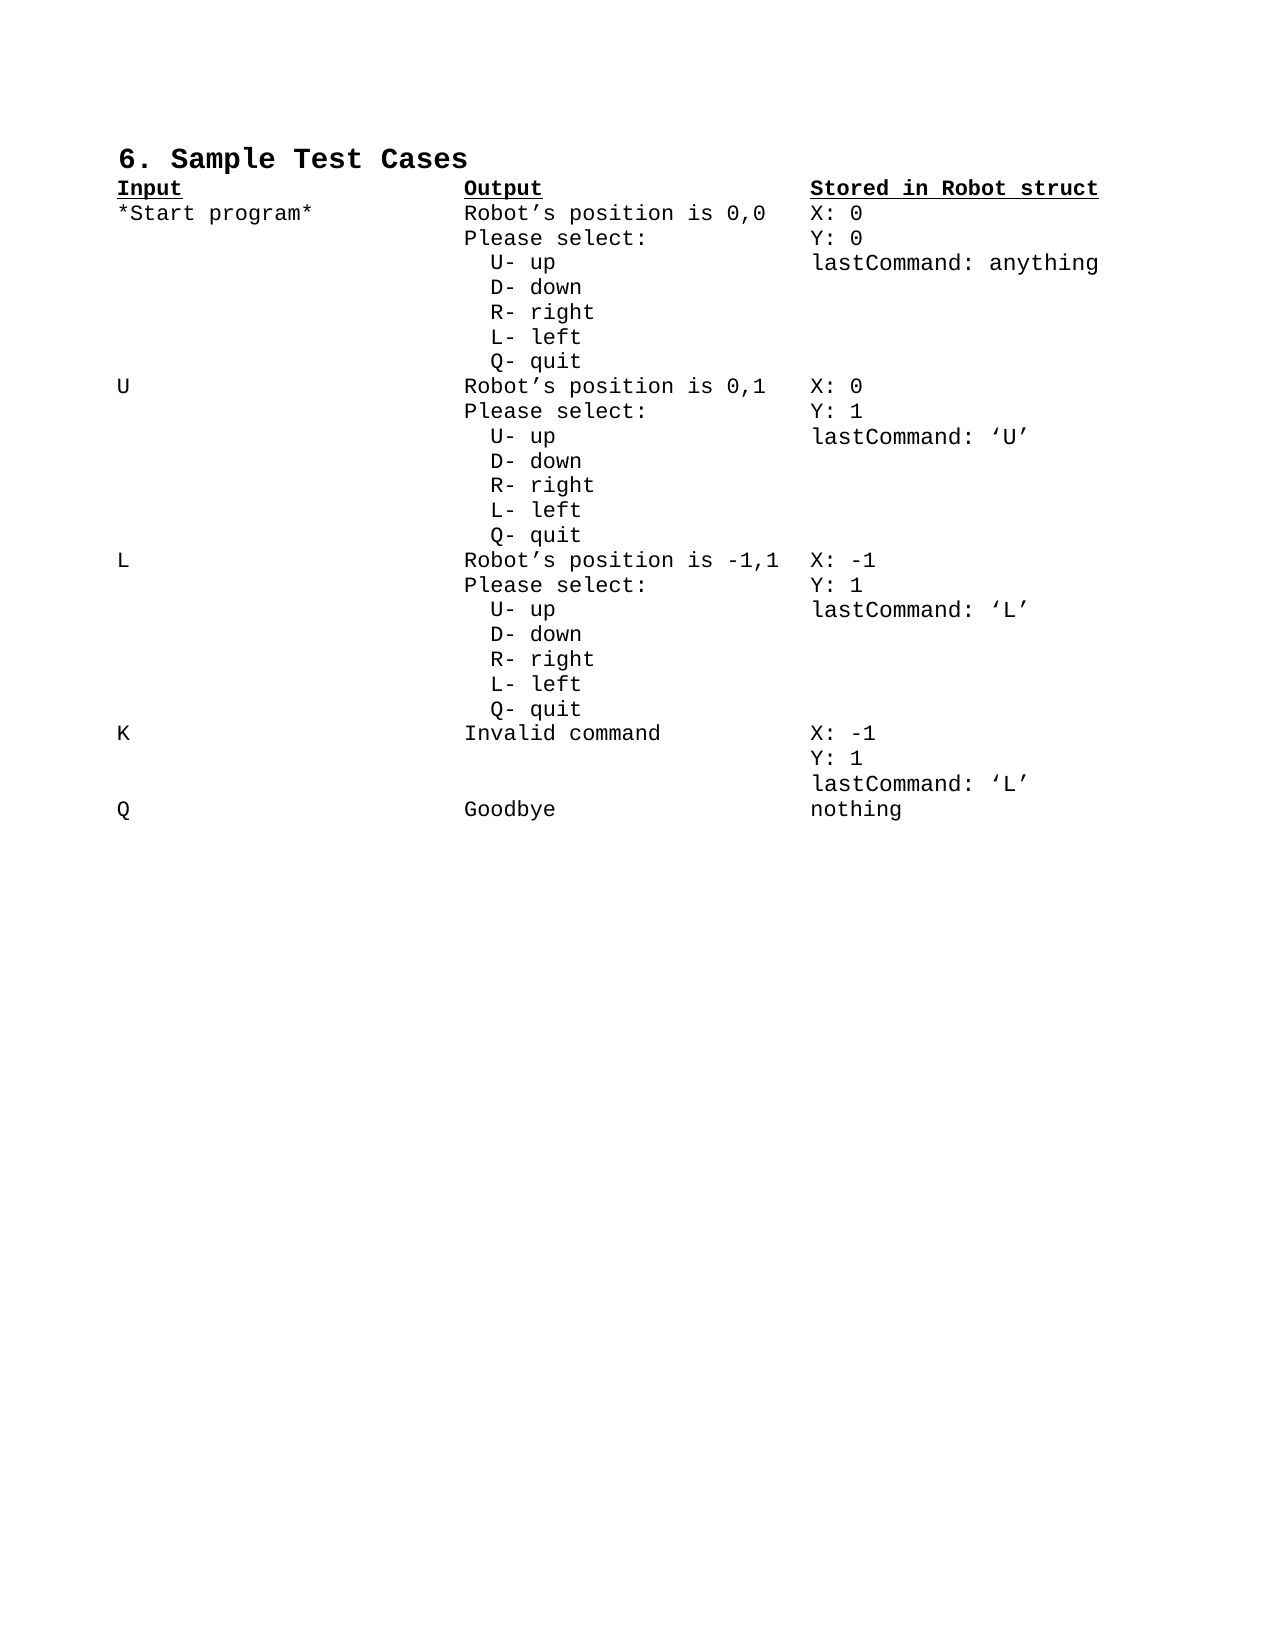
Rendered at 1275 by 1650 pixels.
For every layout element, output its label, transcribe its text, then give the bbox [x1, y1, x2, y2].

table_cell K [117, 723, 464, 798]
table_cell X: 0 Y: 0 lastCommand: anything [810, 202, 1156, 375]
table_cell L [117, 549, 464, 722]
table_header Stored in Robot struct [810, 177, 1156, 202]
table_cell Robot’s position is 0,0 Please select: U- up D- down R- right L- left Q- quit [464, 202, 810, 375]
table_header Output [464, 177, 810, 202]
text 6. Sample Test Cases [118, 144, 1157, 177]
table_cell Robot’s position is 0,1 Please select: U- up D- down R- right L- left Q- quit [464, 375, 810, 549]
table_cell Goodbye [464, 798, 810, 823]
table_cell X: -1 Y: 1 lastCommand: ‘L’ [810, 723, 1156, 798]
table_cell Robot’s position is -1,1 Please select: U- up D- down R- right L- left Q- quit [464, 549, 810, 722]
table_cell *Start program* [117, 202, 464, 375]
table_cell U [117, 375, 464, 549]
table_cell X: 0 Y: 1 lastCommand: ‘U’ [810, 375, 1156, 549]
table_header Input [117, 177, 464, 202]
table_cell Q [117, 798, 464, 823]
table_cell nothing [810, 798, 1156, 823]
table_cell Invalid command [464, 723, 810, 798]
table_cell X: -1 Y: 1 lastCommand: ‘L’ [810, 549, 1156, 722]
